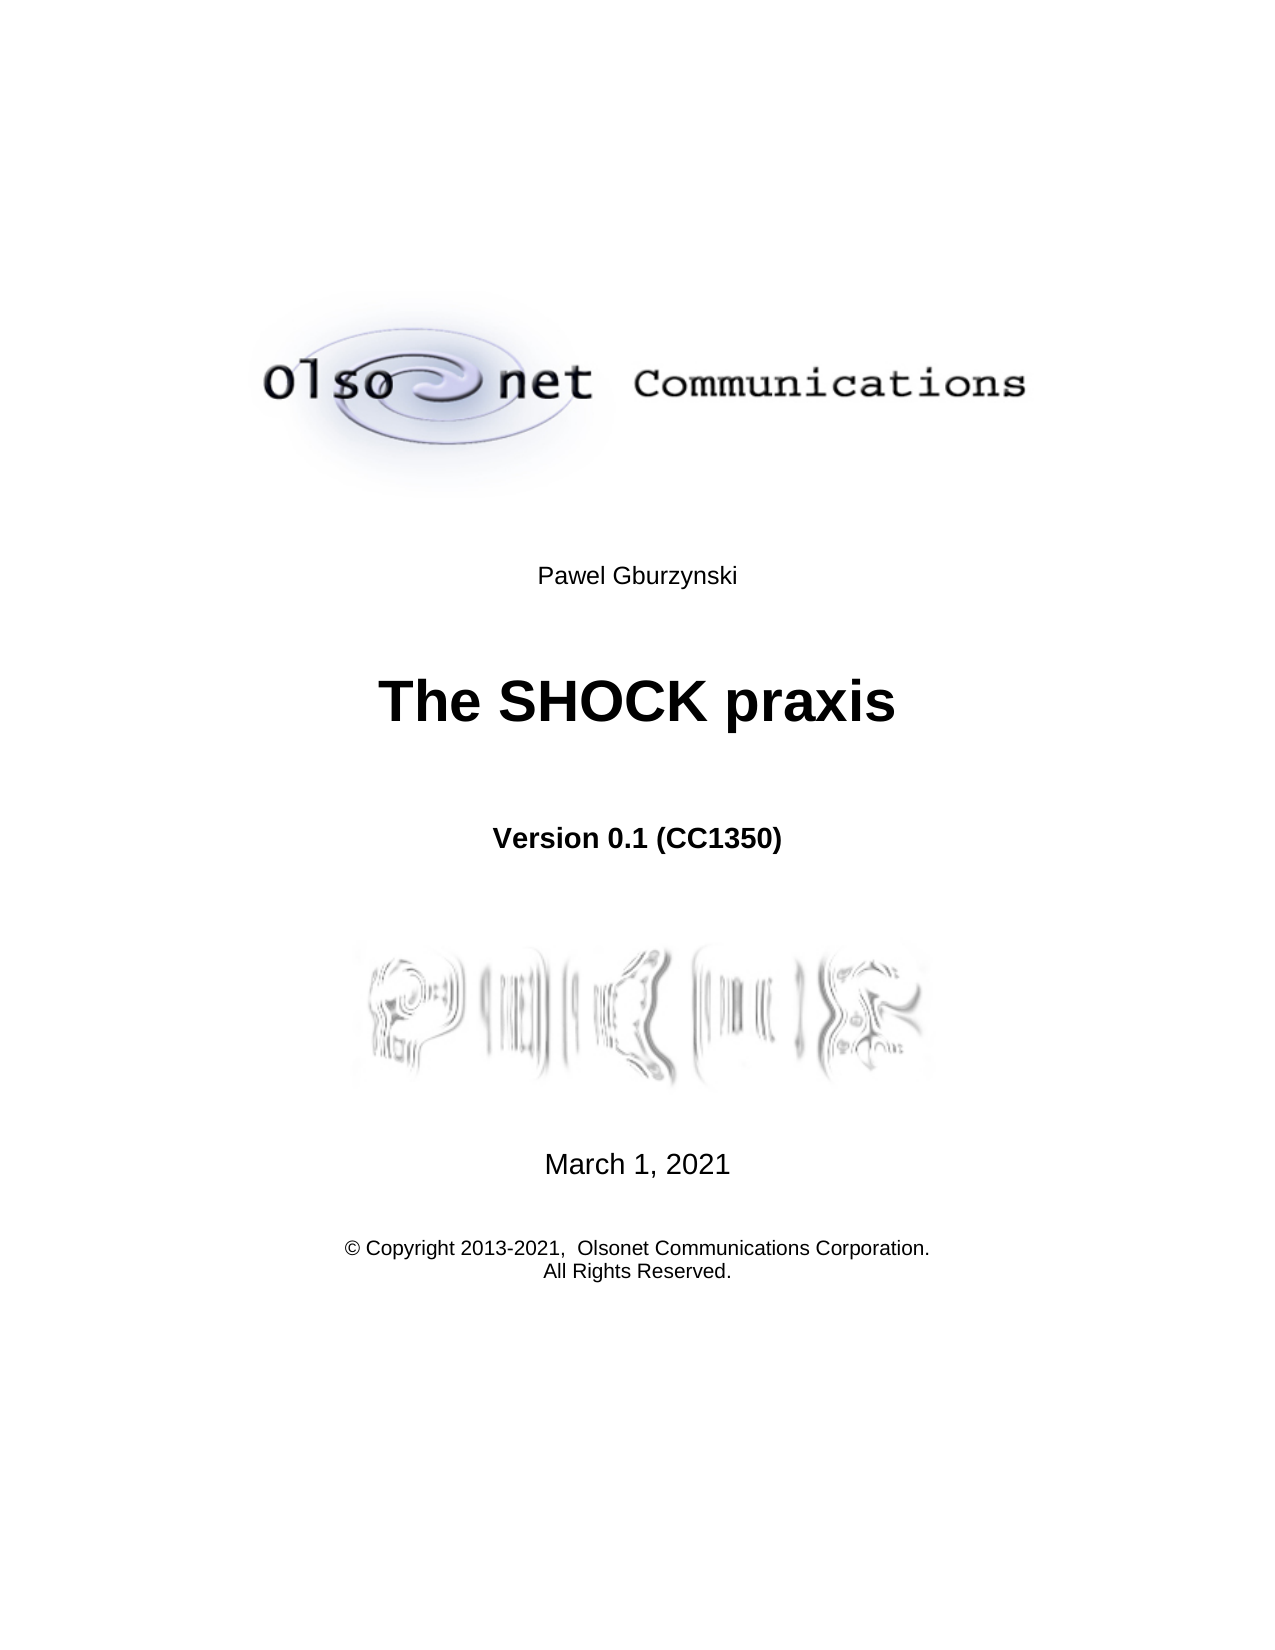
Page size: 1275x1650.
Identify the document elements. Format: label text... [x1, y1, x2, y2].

text Pawel Gburzynski [210, 562, 1065, 589]
text © Copyright 2013-2021, Olsonet Communications Corporation. [210, 1237, 1065, 1260]
subtitle The SHOCK praxis [210, 668, 1065, 734]
picture [241, 291, 1034, 498]
text Version 0.1 (CC1350) [210, 822, 1065, 855]
text All Rights Reserved. [210, 1260, 1065, 1283]
picture [331, 921, 954, 1153]
text March 1, 2021 [210, 1148, 1065, 1181]
